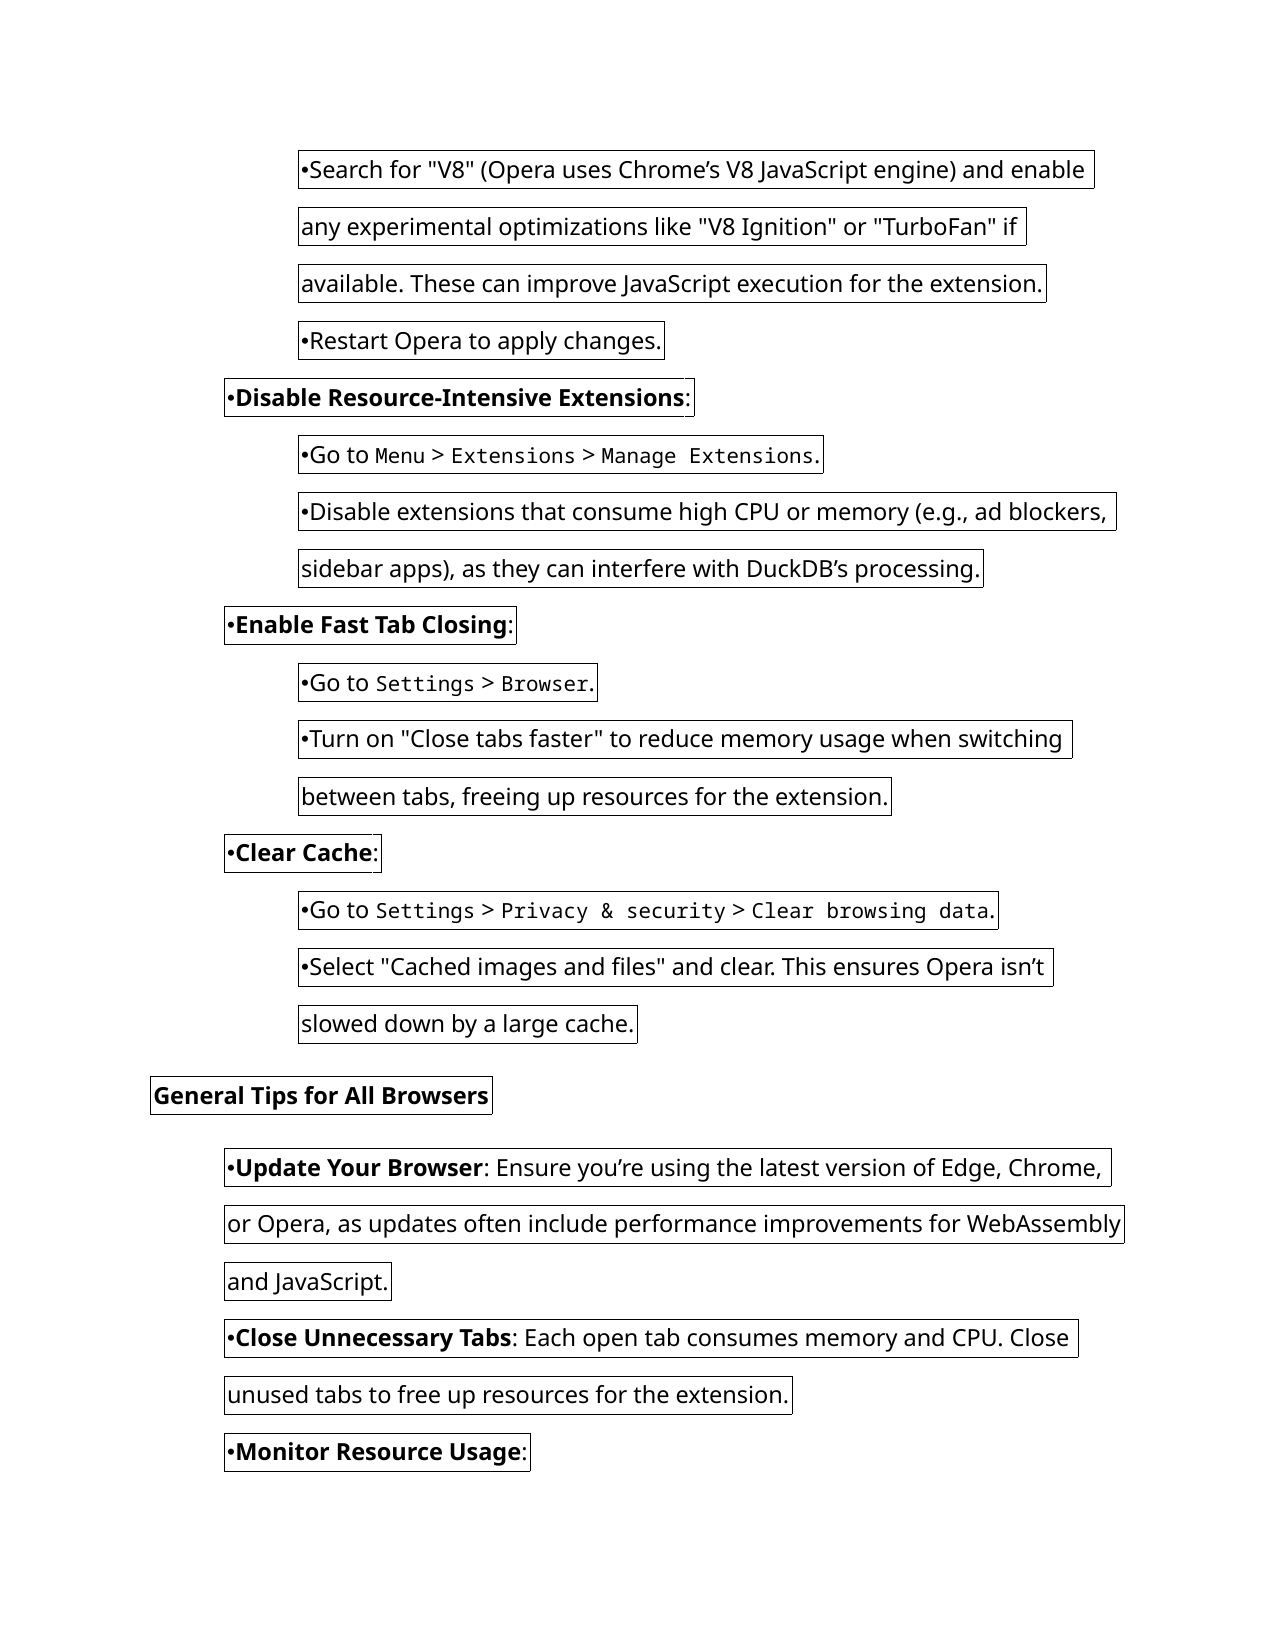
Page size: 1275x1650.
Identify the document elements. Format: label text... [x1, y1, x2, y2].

list Go to Menu > Extensions > Manage Extensions. [299, 436, 823, 473]
list [999, 891, 1125, 929]
list [517, 606, 1125, 644]
list [150, 435, 298, 473]
list Disable extensions that consume high CPU or memory (e.g., ad blockers, sidebar apps), as they can interfere with DuckDB’s processing. [150, 492, 1125, 587]
list Search for "V8" (Opera uses Chrome’s V8 JavaScript engine) and enable any experimental optimizations like "V8 Ignition" or "TurboFan" if available. These can improve JavaScript execution for the extension. [150, 150, 1125, 302]
list Go to Settings > Browser. [299, 664, 597, 701]
list Turn on "Close tabs faster" to reduce memory usage when switching between tabs, freeing up resources for the extension. [150, 720, 1125, 815]
list Clear Cache: [225, 835, 381, 872]
list Close Unnecessary Tabs: Each open tab consumes memory and CPU. Close unused tabs to free up resources for the extension. [150, 1319, 1125, 1414]
list [150, 663, 298, 701]
list [150, 378, 224, 416]
list [150, 1433, 224, 1471]
list [598, 663, 1125, 701]
list [531, 1433, 1125, 1471]
list Select "Cached images and files" and clear. This ensures Opera isn’t slowed down by a large cache. [150, 948, 1125, 1043]
list Disable Resource-Intensive Extensions: [225, 379, 694, 416]
list Restart Opera to apply changes. [299, 322, 664, 359]
list [695, 378, 1125, 416]
list Monitor Resource Usage: [225, 1434, 530, 1471]
list [150, 321, 298, 359]
text [493, 1076, 1125, 1114]
list [665, 321, 1125, 359]
text General Tips for All Browsers [151, 1077, 492, 1114]
list [150, 834, 224, 872]
list Go to Settings > Privacy & security > Clear browsing data. [299, 892, 998, 929]
list Enable Fast Tab Closing: [225, 607, 516, 644]
list [150, 606, 224, 644]
list [824, 435, 1125, 473]
list [150, 891, 298, 929]
list [382, 834, 1125, 872]
list Update Your Browser: Ensure you’re using the latest version of Edge, Chrome, or Opera, as updates often include performance improvements for WebAssembly and JavaScript. [150, 1148, 1125, 1300]
